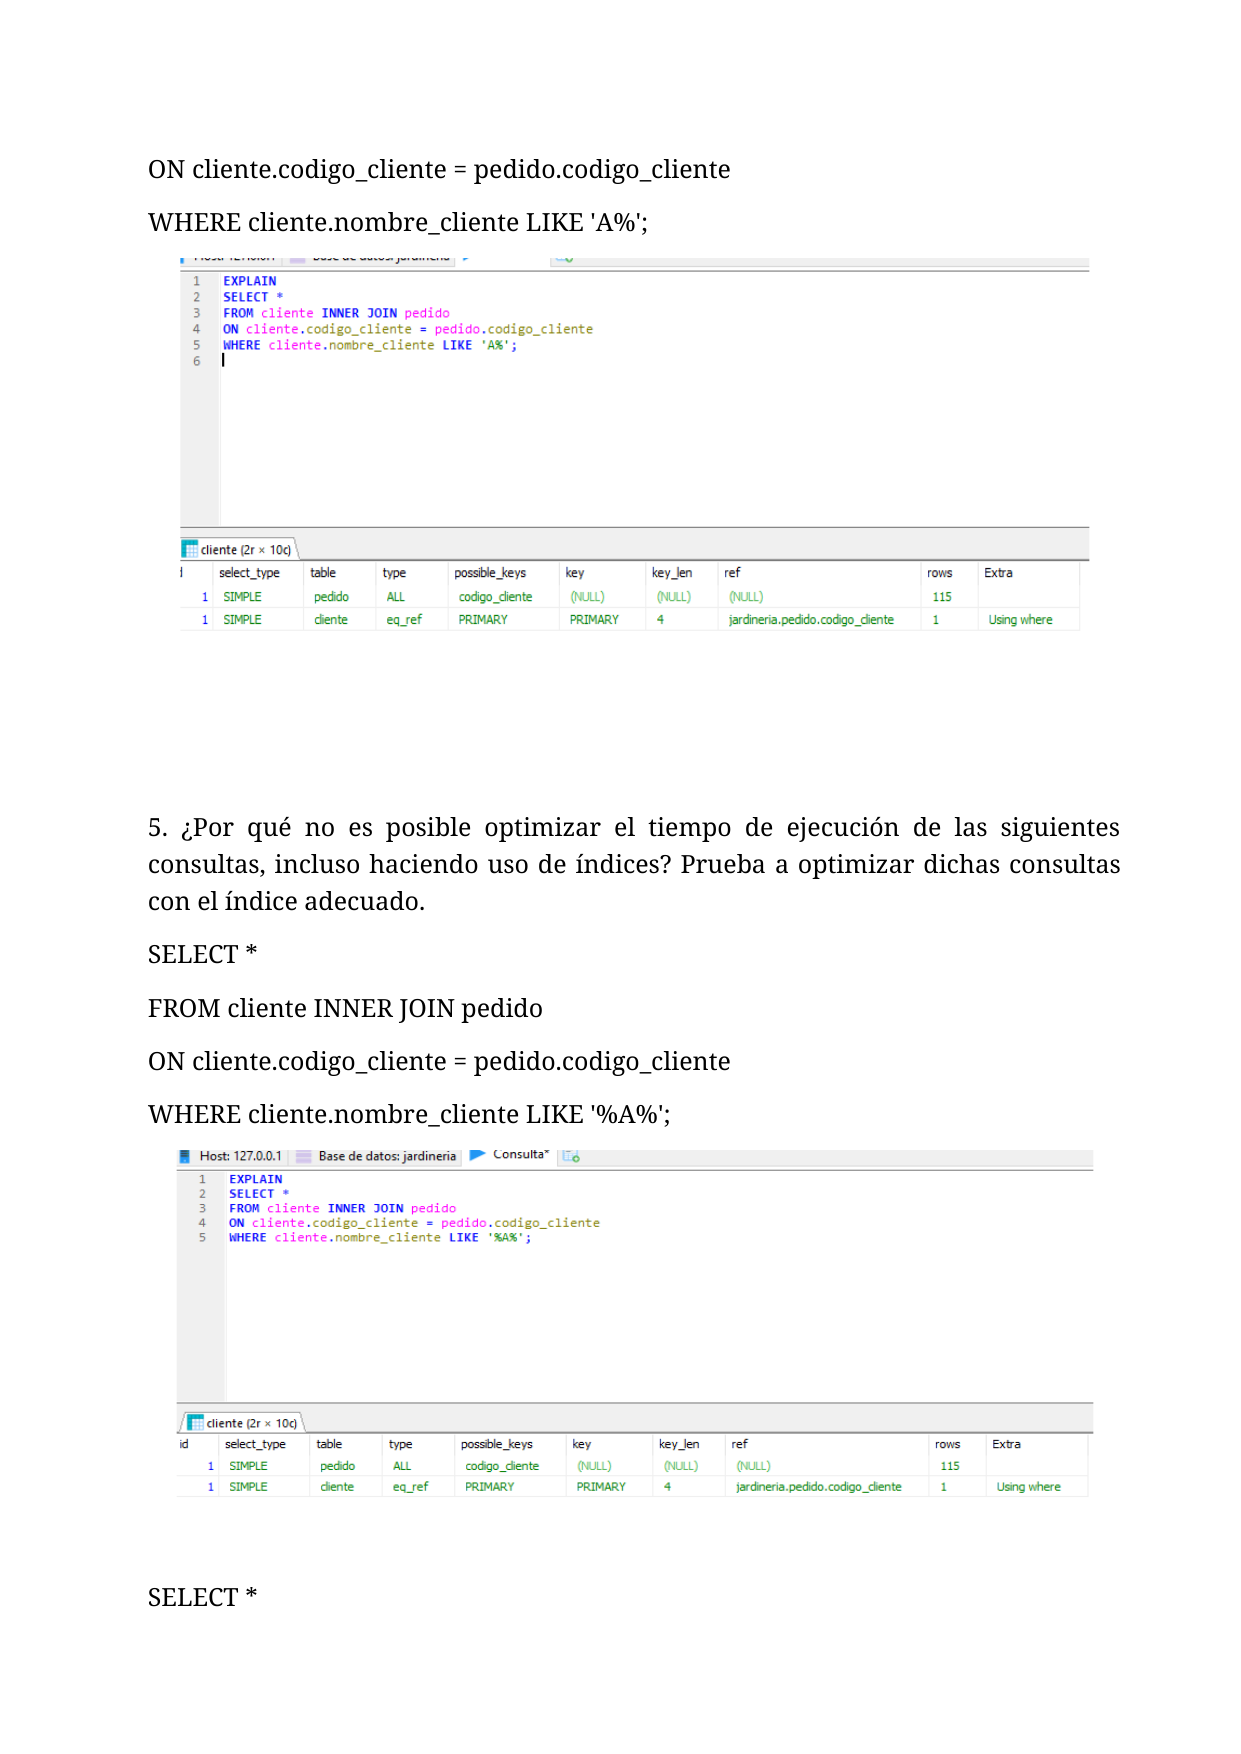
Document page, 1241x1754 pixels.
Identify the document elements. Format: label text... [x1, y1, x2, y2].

text FROM cliente INNER JOIN pedido [148, 990, 1122, 1024]
picture [176, 1150, 1094, 1523]
text SELECT * [148, 1579, 1122, 1613]
text ON cliente.codigo_cliente = pedido.codigo_cliente [148, 151, 1122, 185]
text WHERE cliente.nombre_cliente LIKE '%A%'; [148, 1097, 1122, 1131]
text 5. ¿Por qué no es posible optimizar el tiempo de ejecución de las siguientes consultas, incluso haciendo uso de índices? Prueba a optimizar dichas consultas con el índice adecuado. [148, 810, 1122, 917]
text ON cliente.codigo_cliente = pedido.codigo_cliente [148, 1044, 1122, 1078]
text WHERE cliente.nombre_cliente LIKE 'A%'; [148, 205, 1122, 239]
text SELECT * [148, 937, 1122, 971]
picture [180, 258, 1090, 647]
